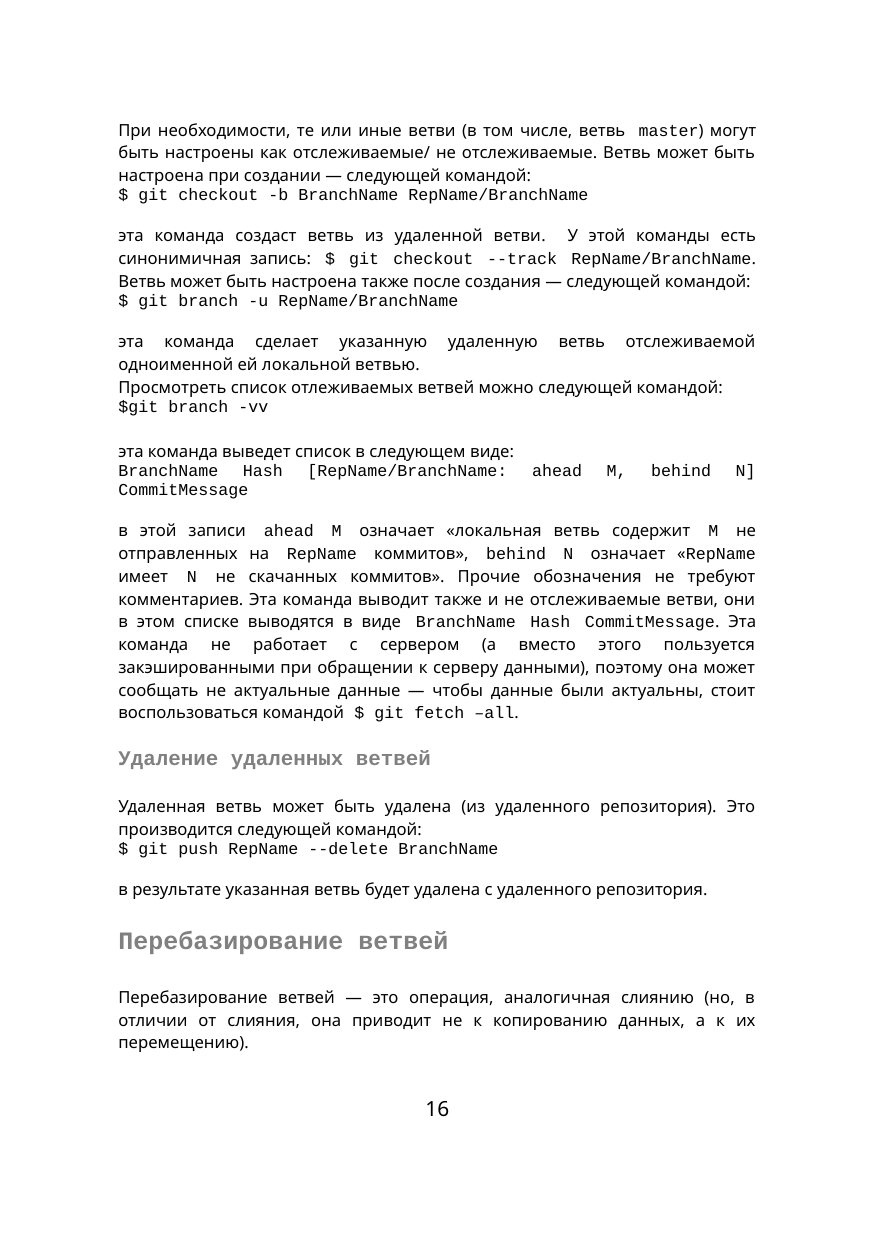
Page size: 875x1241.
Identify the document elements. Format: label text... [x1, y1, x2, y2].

text $ git push RepName --delete BranchName [118, 840, 756, 859]
text Перебазирование ветвей — это операция, аналогичная слиянию (но, в отличии от слияния, она приводит не к копированию данных, а к их перемещению). [118, 986, 756, 1054]
text $ git branch -u RepName/BranchName [118, 292, 756, 311]
text эта команда создаст ветвь из удаленной ветви. У этой команды есть синонимичная запись: $ git checkout --track RepName/BranchName. Ветвь может быть настроена также после создания — следующей командой: [118, 224, 756, 292]
text в этой записи ahead M означает «локальная ветвь содержит M не отправленных на RepName коммитов», behind N означает «RepName имеет N не скачанных коммитов». Прочие обозначения не требуют комментариев. Эта команда выводит также и не отслеживаемые ветви, они в этом списке выводятся в виде BranchName Hash CommitMessage. Эта команда не работает с сервером (а вместо этого пользуется закэшированными при обращении к серверу данными), поэтому она может сообщать не актуальные данные — чтобы данные были актуальны, стоит воспользоваться командой $ git fetch –all. [118, 519, 756, 724]
text $ git checkout -b BranchName RepName/BranchName [118, 186, 756, 205]
text $git branch -vv [118, 398, 756, 417]
text Перебазирование ветвей [118, 929, 756, 957]
text Удаленная ветвь может быть удалена (из удаленного репозитория). Это производится следующей командой: [118, 795, 756, 840]
text Просмотреть список отлеживаемых ветвей можно следующей командой: [118, 375, 756, 398]
text эта команда сделает указанную удаленную ветвь отслеживаемой одноименной ей локальной ветвью. [118, 330, 756, 375]
text При необходимости, те или иные ветви (в том числе, ветвь master) могут быть настроены как отслеживаемые/ не отслеживаемые. Ветвь может быть настроена при создании — следующей командой: [118, 118, 756, 186]
text Удаление удаленных ветвей [118, 747, 756, 771]
text BranchName Hash [RepName/BranchName: ahead M, behind N] CommitMessage [118, 462, 756, 500]
text эта команда выведет список в следующем виде: [118, 440, 756, 462]
text в результате указанная ветвь будет удалена с удаленного репозитория. [118, 878, 756, 901]
